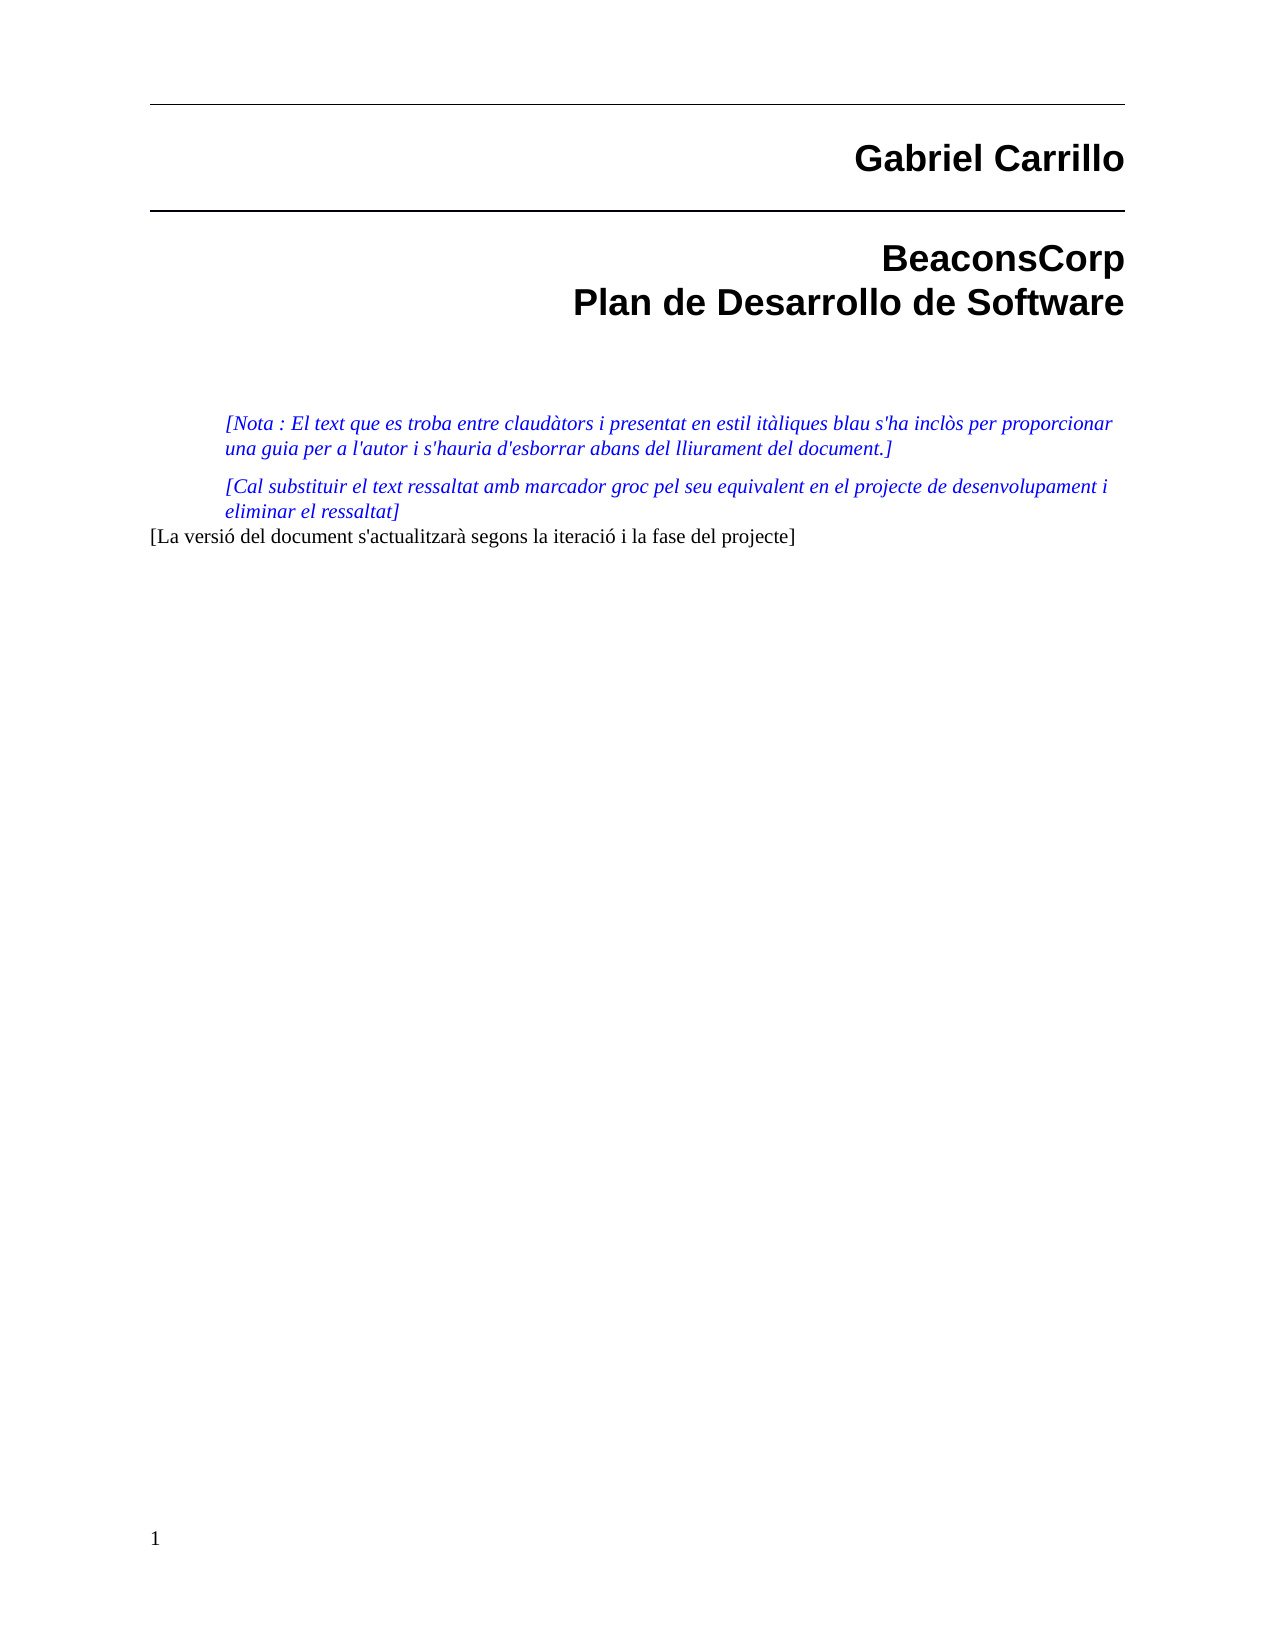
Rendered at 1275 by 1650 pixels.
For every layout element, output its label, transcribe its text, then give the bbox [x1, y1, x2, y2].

text [Nota : El text que es troba entre claudàtors i presentat en estil itàliques blau s'ha inclòs per proporcionar una guia per a l'autor i s'hauria d'esborrar abans del lliurament del document.] [225, 410, 1125, 460]
text [La versió del document s'actualitzarà segons la iteració i la fase del projecte] [150, 523, 1125, 548]
title Plan de Desarrollo de Software [150, 280, 1125, 323]
text [Cal substituir el text ressaltat amb marcador groc pel seu equivalent en el projecte de desenvolupament i eliminar el ressaltat] [225, 473, 1125, 523]
title BeaconsCorp [150, 237, 1125, 280]
